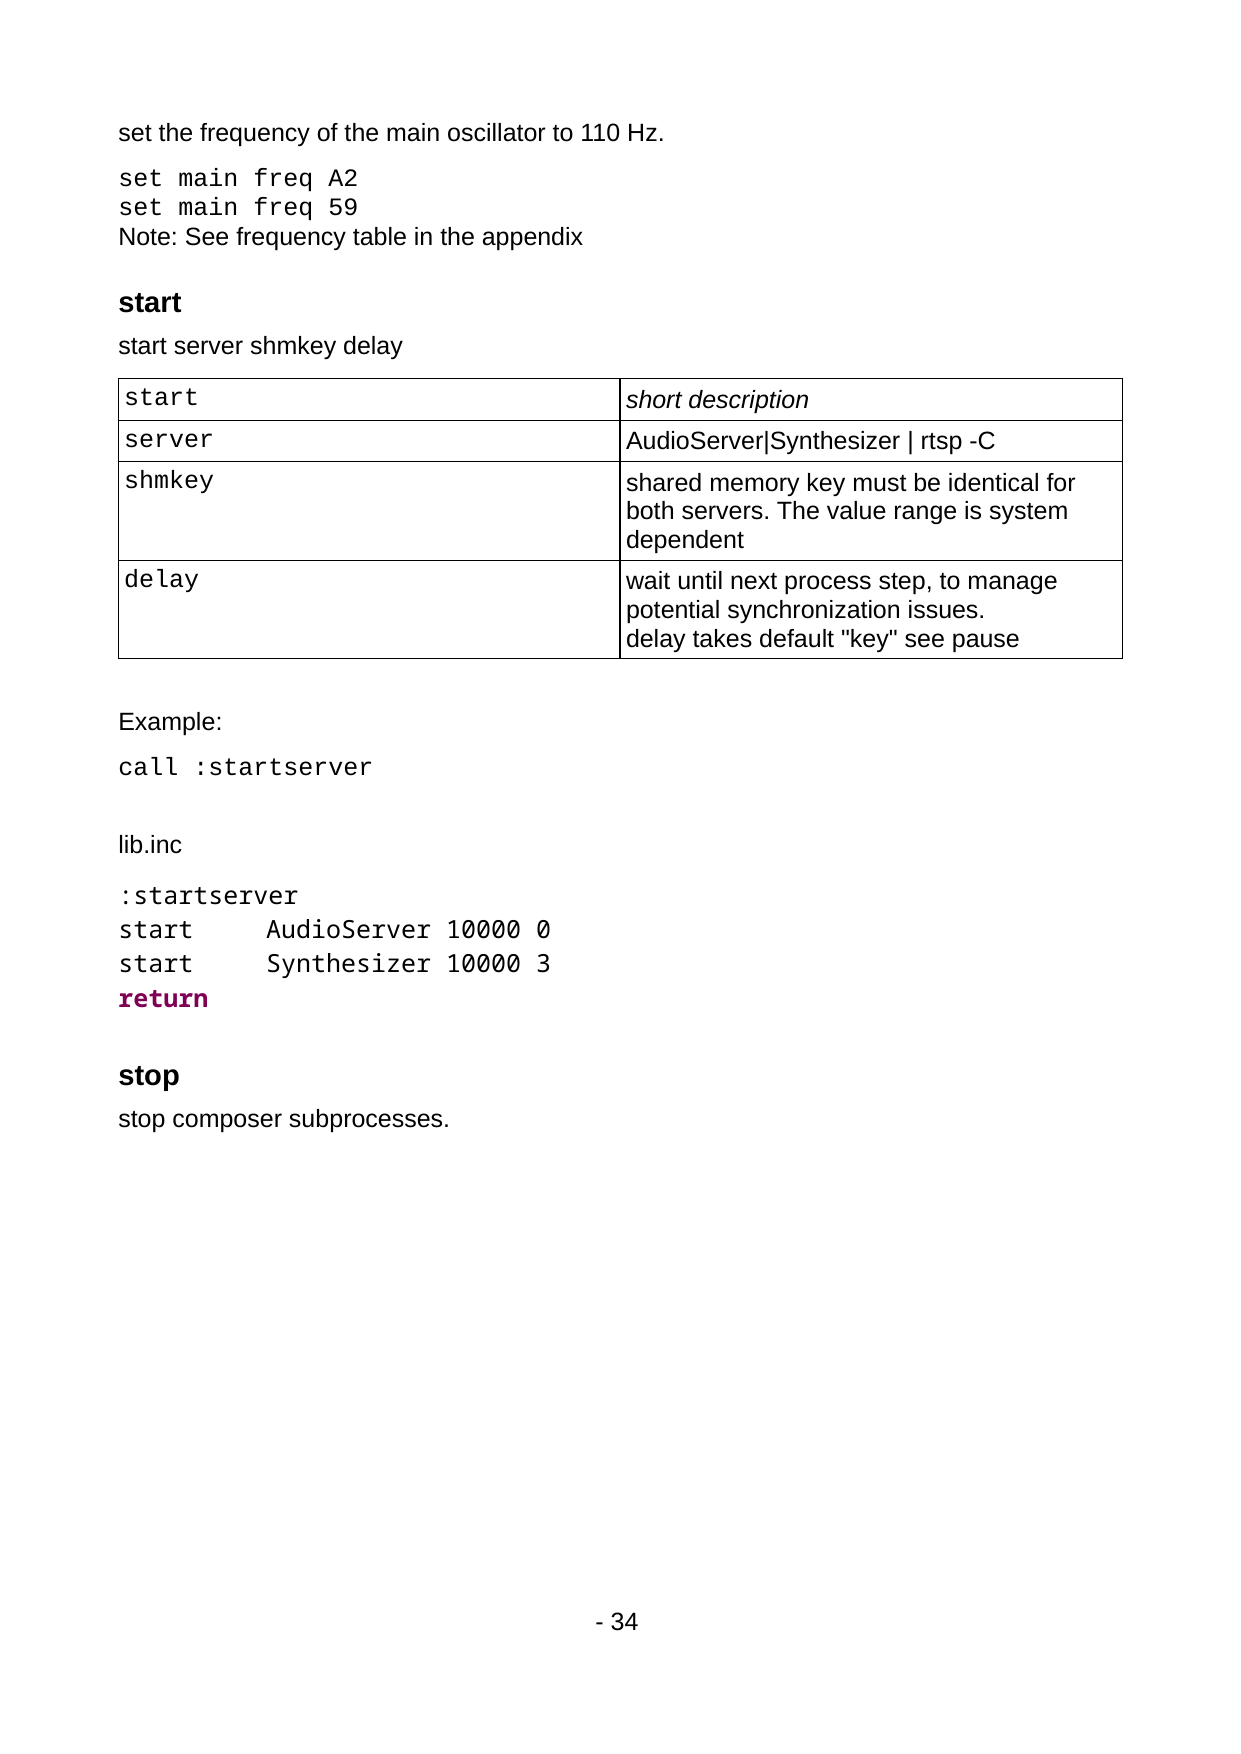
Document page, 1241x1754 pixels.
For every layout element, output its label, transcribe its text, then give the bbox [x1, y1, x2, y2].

text stop composer subprocesses. [118, 1104, 1122, 1132]
text set main freq A2 [118, 166, 1122, 194]
table_cell server [119, 421, 619, 461]
table_cell shmkey [119, 462, 619, 559]
subtitle start [118, 284, 1122, 318]
text set main freq 59 [118, 194, 1122, 222]
text start Synthesizer 10000 3 [118, 946, 1122, 980]
table_cell AudioServer|Synthesizer | rtsp -C [621, 421, 1122, 461]
subtitle stop [118, 1058, 1122, 1091]
text Note: See frequency table in the appendix [118, 222, 1122, 251]
text call :startserver [118, 754, 1122, 783]
text start server shmkey delay [118, 331, 1122, 359]
text lib.inc [118, 830, 1122, 859]
text Example: [118, 707, 1122, 736]
table_header start [119, 379, 619, 419]
table_cell shared memory key must be identical for both servers. The value range is system dependent [621, 462, 1122, 559]
table_cell wait until next process step, to manage potential synchronization issues. delay takes default "key" see pause [621, 561, 1122, 658]
text start AudioServer 10000 0 [118, 912, 1122, 946]
table_cell delay [119, 561, 619, 658]
text :startserver [118, 878, 1122, 912]
table_header short description [621, 379, 1122, 419]
text set the frequency of the main oscillator to 110 Hz. [118, 118, 1122, 147]
text return [118, 980, 1122, 1014]
